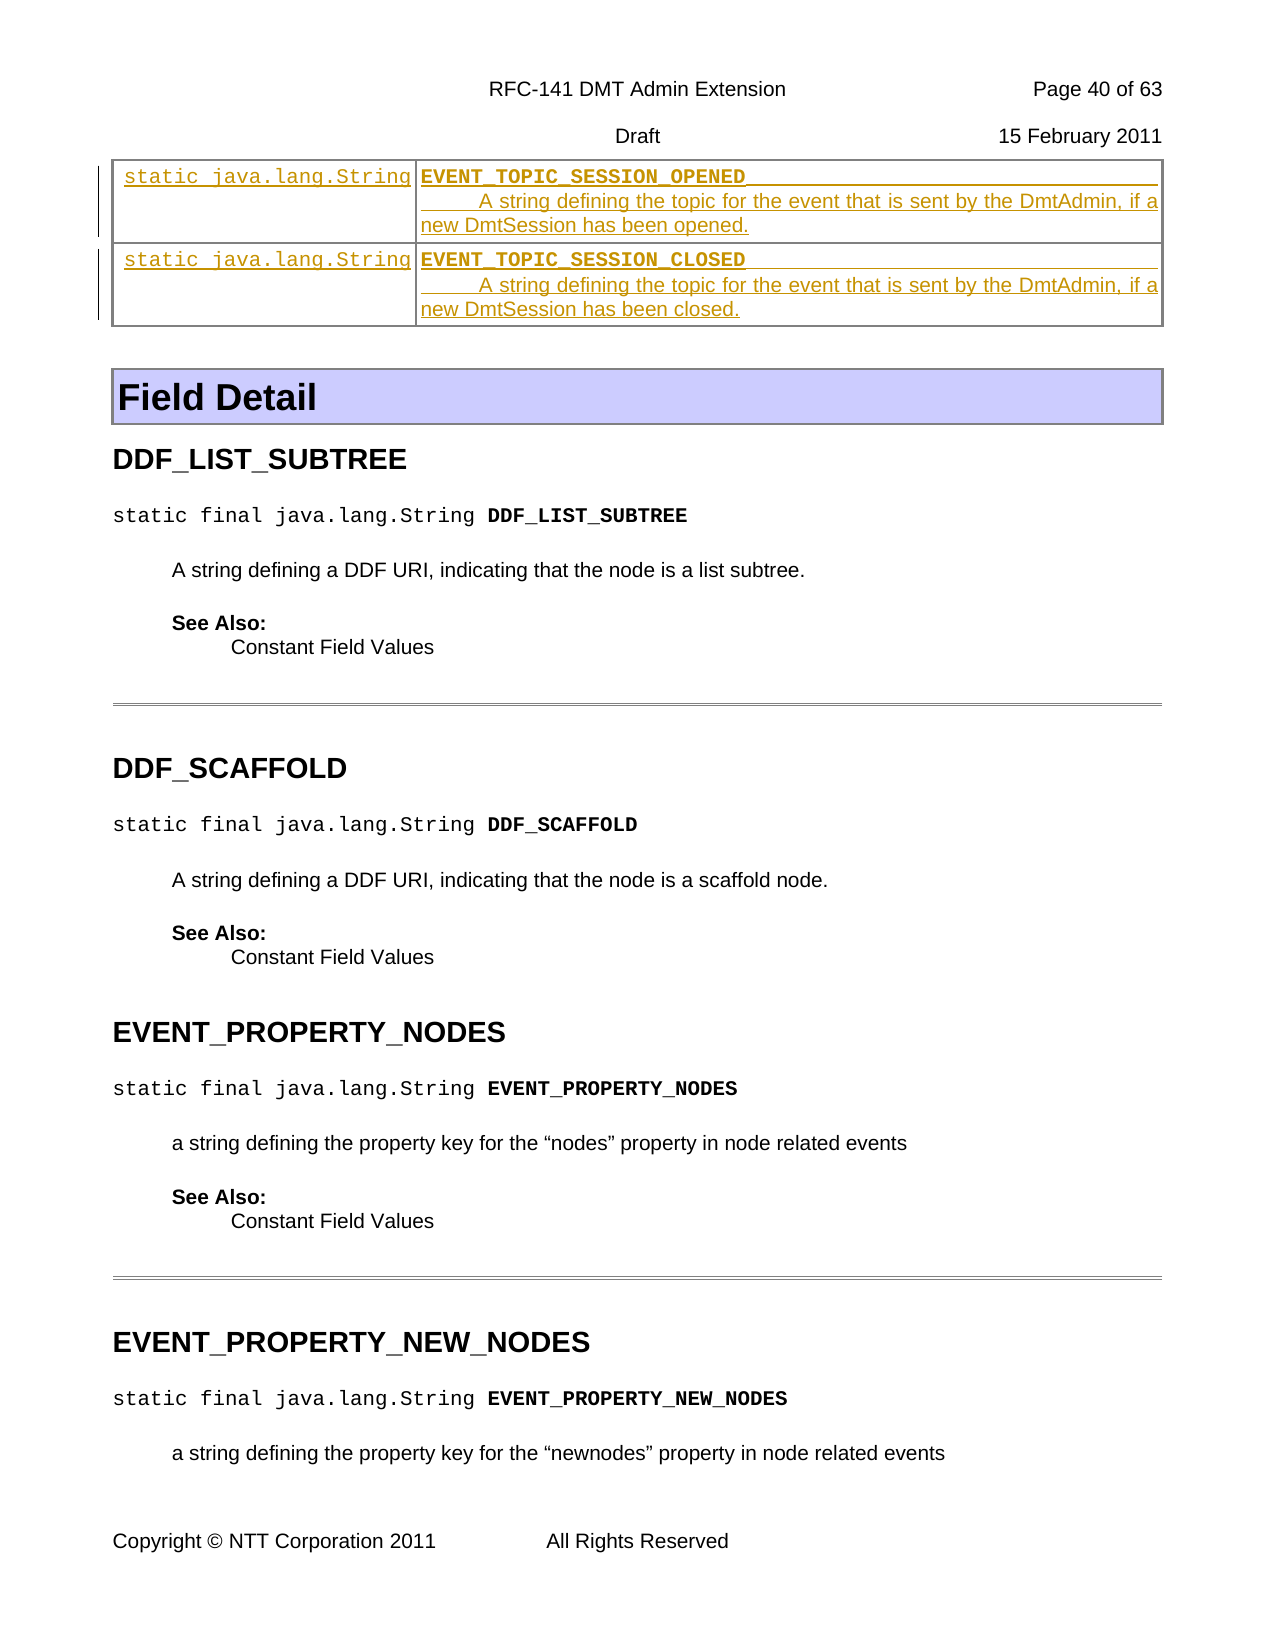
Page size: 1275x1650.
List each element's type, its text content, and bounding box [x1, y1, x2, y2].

table_cell EVENT_TOPIC_SESSION_OPENED A string defining the topic for the event that is sent by the DmtAdmin, if a new DmtSession has been opened. [417, 161, 1161, 242]
subtitle See Also: [172, 611, 1162, 635]
list Constant Field Values [231, 635, 1162, 659]
text DDF_LIST_SUBTREE [112, 442, 1162, 475]
table_cell static java.lang.String [114, 244, 415, 325]
subtitle See Also: [172, 1185, 1162, 1209]
table_cell EVENT_TOPIC_SESSION_CLOSED A string defining the topic for the event that is sent by the DmtAdmin, if a new DmtSession has been closed. [417, 244, 1161, 325]
table_cell static java.lang.String [114, 161, 415, 242]
list Constant Field Values [231, 1209, 1162, 1233]
list a string defining the property key for the “newnodes” property in node related events [172, 1441, 1162, 1465]
subtitle See Also: [172, 921, 1162, 945]
text EVENT_PROPERTY_NEW_NODES [112, 1325, 1162, 1358]
list A string defining a DDF URI, indicating that the node is a list subtree. [172, 558, 1162, 582]
text EVENT_PROPERTY_NODES [112, 1015, 1162, 1049]
text static final java.lang.String EVENT_PROPERTY_NEW_NODES [112, 1388, 1162, 1412]
list a string defining the property key for the “nodes” property in node related events [172, 1131, 1162, 1155]
text static final java.lang.String DDF_LIST_SUBTREE [112, 505, 1162, 528]
text static final java.lang.String DDF_SCAFFOLD [112, 814, 1162, 838]
list Constant Field Values [231, 945, 1162, 969]
text DDF_SCAFFOLD [112, 751, 1162, 785]
text static final java.lang.String EVENT_PROPERTY_NODES [112, 1078, 1162, 1102]
list A string defining a DDF URI, indicating that the node is a scaffold node. [172, 868, 1162, 892]
table_header Field Detail [114, 370, 1161, 423]
